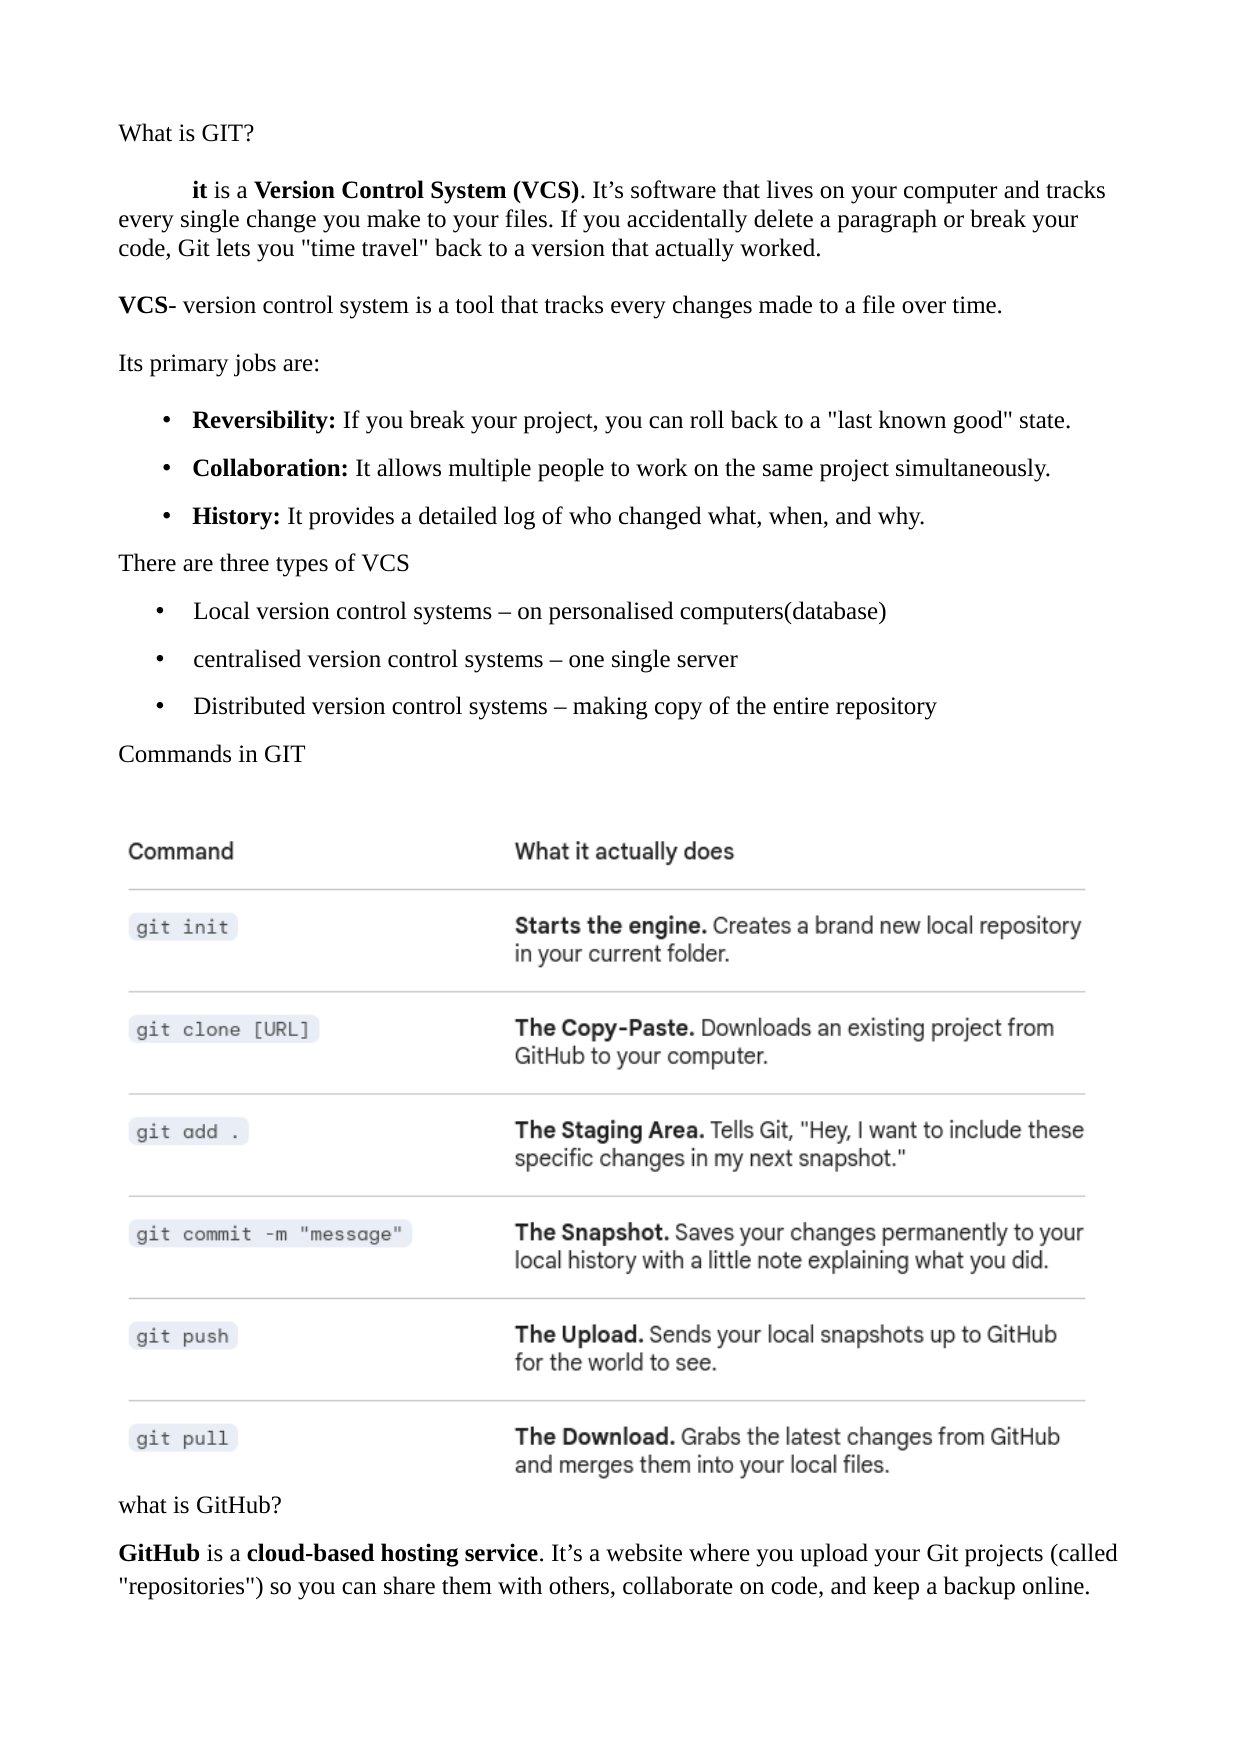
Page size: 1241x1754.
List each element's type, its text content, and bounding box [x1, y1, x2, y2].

list Distributed version control systems – making copy of the entire repository [156, 691, 1122, 720]
list Local version control systems – on personalised computers(database) [156, 596, 1122, 625]
text Its primary jobs are: [118, 348, 1122, 377]
list centralised version control systems – one single server [156, 644, 1122, 672]
text it is a Version Control System (VCS). It’s software that lives on your computer and tracks every single change you make to your files. If you accidentally delete a paragraph or break your code, Git lets you "time travel" back to a version that actually worked. [118, 176, 1122, 262]
text VCS- version control system is a tool that tracks every changes made to a file over time. [118, 291, 1122, 319]
text What is GIT? [118, 118, 1122, 147]
text what is GitHub? [118, 834, 1122, 1519]
text Commands in GIT [118, 739, 1122, 768]
text There are three types of VCS [118, 548, 1122, 577]
list Reversibility: If you break your project, you can roll back to a "last known good" state. [162, 406, 1122, 434]
list History: It provides a detailed log of who changed what, when, and why. [162, 501, 1122, 529]
text GitHub is a cloud-based hosting service. It’s a website where you upload your Git projects (called "repositories") so you can share them with others, collaborate on code, and keep a backup online. [118, 1538, 1122, 1600]
picture [122, 834, 1116, 1487]
list Collaboration: It allows multiple people to work on the same project simultaneously. [162, 453, 1122, 482]
